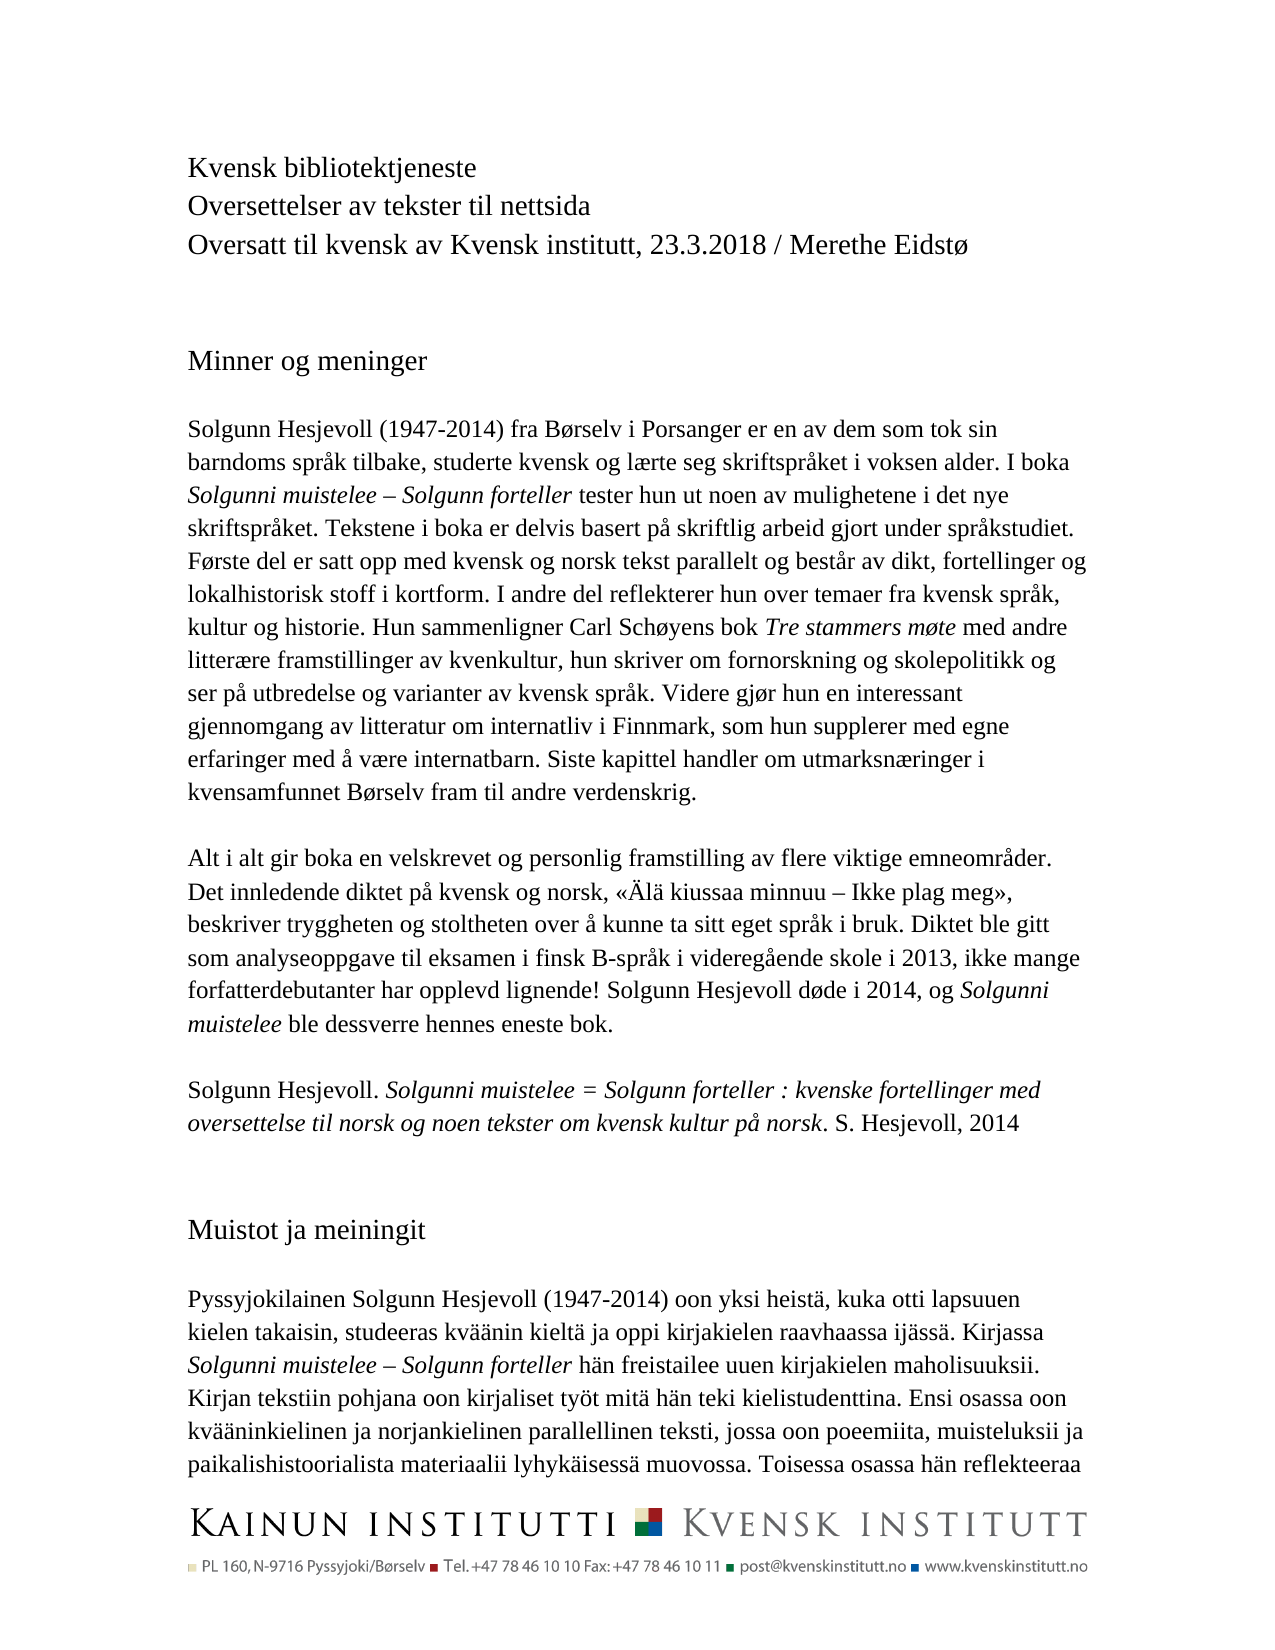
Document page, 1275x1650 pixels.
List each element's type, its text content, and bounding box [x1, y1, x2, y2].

text Kvensk bibliotektjeneste [187, 150, 1087, 183]
text Alt i alt gir boka en velskrevet og personlig framstilling av flere viktige emneområder. Det innledende diktet på kvensk og norsk, «Älä kiussaa minnuu – Ikke plag meg», beskriver tryggheten og stoltheten over å kunne ta sitt eget språk i bruk. Diktet ble gitt som analyseoppgave til eksamen i finsk B-språk i videregående skole i 2013, ikke mange forfatterdebutanter har opplevd lignende! Solgunn Hesjevoll døde i 2014, og Solgunni muistelee ble dessverre hennes eneste bok. [187, 843, 1087, 1037]
text Solgunn Hesjevoll (1947-2014) fra Børselv i Porsanger er en av dem som tok sin barndoms språk tilbake, studerte kvensk og lærte seg skriftspråket i voksen alder. I boka Solgunni muistelee – Solgunn forteller tester hun ut noen av mulighetene i det nye skriftspråket. Tekstene i boka er delvis basert på skriftlig arbeid gjort under språkstudiet. Første del er satt opp med kvensk og norsk tekst parallelt og består av dikt, fortellinger og lokalhistorisk stoff i kortform. I andre del reflekterer hun over temaer fra kvensk språk, kultur og historie. Hun sammenligner Carl Schøyens bok Tre stammers møte med andre litterære framstillinger av kvenkultur, hun skriver om fornorskning og skolepolitikk og ser på utbredelse og varianter av kvensk språk. Videre gjør hun en interessant gjennomgang av litteratur om internatliv i Finnmark, som hun supplerer med egne erfaringer med å være internatbarn. Siste kapittel handler om utmarksnæringer i kvensamfunnet Børselv fram til andre verdenskrig. [187, 414, 1087, 806]
text Muistot ja meiningit [187, 1212, 1087, 1246]
text Minner og meninger [187, 343, 1087, 376]
text Oversatt til kvensk av Kvensk institutt, 23.3.2018 / Merethe Eidstø [187, 227, 1087, 261]
text Solgunn Hesjevoll. Solgunni muistelee = Solgunn forteller : kvenske fortellinger med oversettelse til norsk og noen tekster om kvensk kultur på norsk. S. Hesjevoll, 2014 [187, 1075, 1087, 1136]
text Pyssyjokilainen Solgunn Hesjevoll (1947-2014) oon yksi heistä, kuka otti lapsuuen kielen takaisin, studeeras kväänin kieltä ja oppi kirjakielen raavhaassa ijässä. Kirjassa Solgunni muistelee – Solgunn forteller hän freistailee uuen kirjakielen maholisuuksii. Kirjan tekstiin pohjana oon kirjaliset työt mitä hän teki kielistudenttina. Ensi osassa oon kvääninkielinen ja norjankielinen parallellinen teksti, jossa oon poeemiita, muisteluksii ja paikalishistoorialista materiaalii lyhykäisessä muovossa. Toisessa osassa hän reflekteeraa [187, 1284, 1087, 1478]
text Oversettelser av tekster til nettsida [187, 188, 1087, 222]
picture [187, 1508, 1088, 1577]
